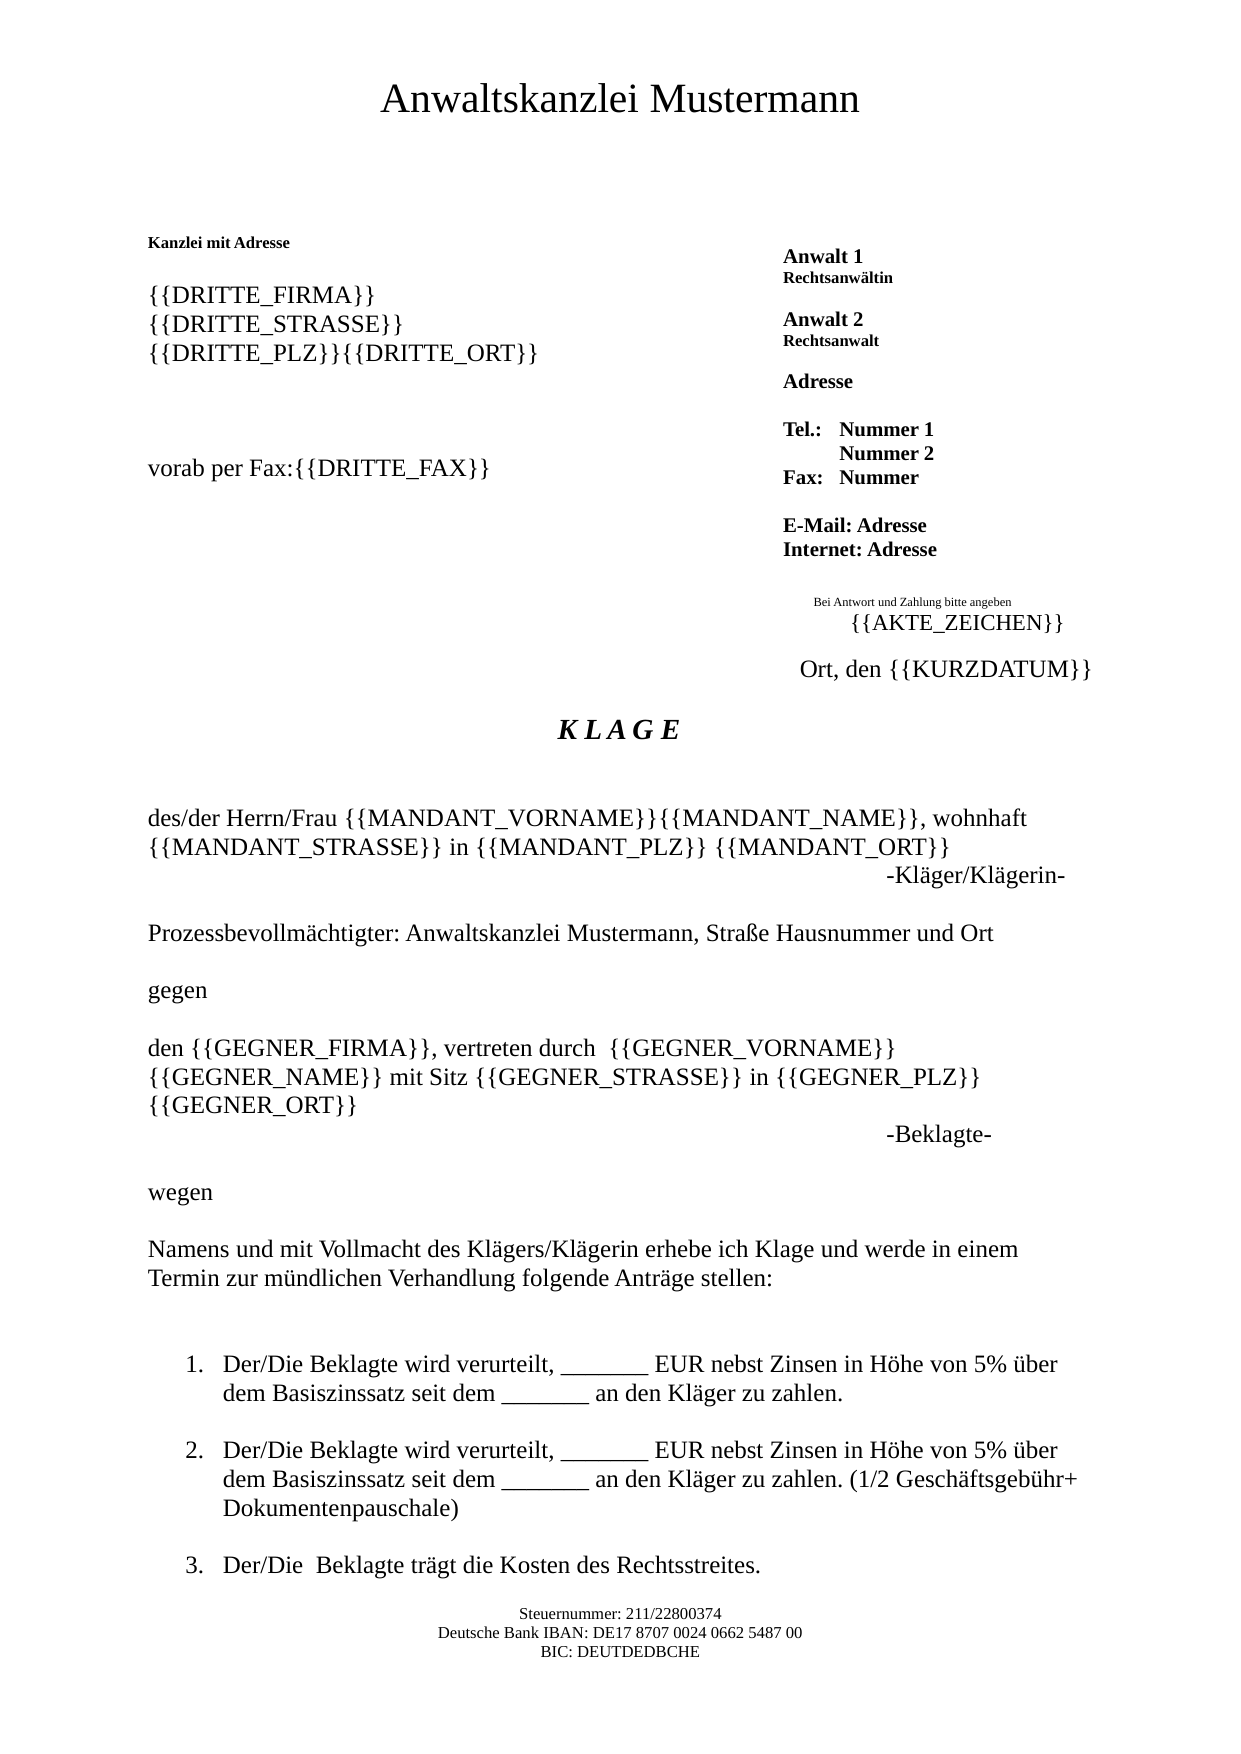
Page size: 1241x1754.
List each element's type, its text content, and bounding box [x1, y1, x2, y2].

text -Kläger/Klägerin- [148, 860, 1093, 889]
text Tel.: Nummer 1 [783, 417, 1163, 441]
text Anwalt 2 [783, 307, 1163, 331]
text Nummer 2 [783, 441, 1163, 465]
text E-Mail: Adresse [783, 513, 1163, 537]
text vorab per Fax:{{DRITTE_FAX}} [148, 453, 766, 482]
text -Beklagte- [148, 1119, 1093, 1148]
text Rechtsanwalt [783, 331, 1163, 350]
text Anwalt 1 [783, 244, 1163, 268]
text Kanzlei mit Adresse [148, 233, 1093, 252]
list Der/Die Beklagte wird verurteilt, _______ EUR nebst Zinsen in Höhe von 5% über dem Basiszinssatz seit dem _______ an den Kläger zu zahlen. [185, 1349, 1093, 1407]
text Internet: Adresse [783, 537, 1163, 561]
text {{DRITTE_FIRMA}} [148, 281, 766, 309]
text den {{GEGNER_FIRMA}}, vertreten durch {{GEGNER_VORNAME}} {{GEGNER_NAME}} mit Sitz {{GEGNER_STRASSE}} in {{GEGNER_PLZ}} {{GEGNER_ORT}} [148, 1033, 1093, 1119]
text des/der Herrn/Frau {{MANDANT_VORNAME}}{{MANDANT_NAME}}, wohnhaft {{MANDANT_STRASSE}} in {{MANDANT_PLZ}} {{MANDANT_ORT}} [148, 803, 1093, 860]
text Rechtsanwältin [783, 268, 1163, 287]
text wegen [148, 1177, 1093, 1205]
text Ort, den {{KURZDATUM}} [148, 654, 1093, 683]
text gegen [148, 975, 1093, 1004]
text Fax: Nummer [783, 465, 1163, 489]
text Adresse [783, 369, 1163, 393]
list Der/Die Beklagte wird verurteilt, _______ EUR nebst Zinsen in Höhe von 5% über dem Basiszinssatz seit dem _______ an den Kläger zu zahlen. (1/2 Geschäftsgebühr+ Dokumentenpauschale) [185, 1435, 1093, 1522]
text Prozessbevollmächtigter: Anwaltskanzlei Mustermann, Straße Hausnummer und Ort [148, 918, 1093, 947]
text Namens und mit Vollmacht des Klägers/Klägerin erhebe ich Klage und werde in einem Termin zur mündlichen Verhandlung folgende Anträge stellen: [148, 1234, 1093, 1292]
text K L A G E [148, 712, 1093, 745]
list Der/Die Beklagte trägt die Kosten des Rechtsstreites. [185, 1550, 1093, 1579]
text {{AKTE_ZEICHEN}} [813, 609, 1101, 635]
text Bei Antwort und Zahlung bitte angeben [813, 594, 1101, 609]
text {{DRITTE_STRASSE}} [148, 309, 766, 338]
text {{DRITTE_PLZ}}{{DRITTE_ORT}} [148, 338, 766, 367]
